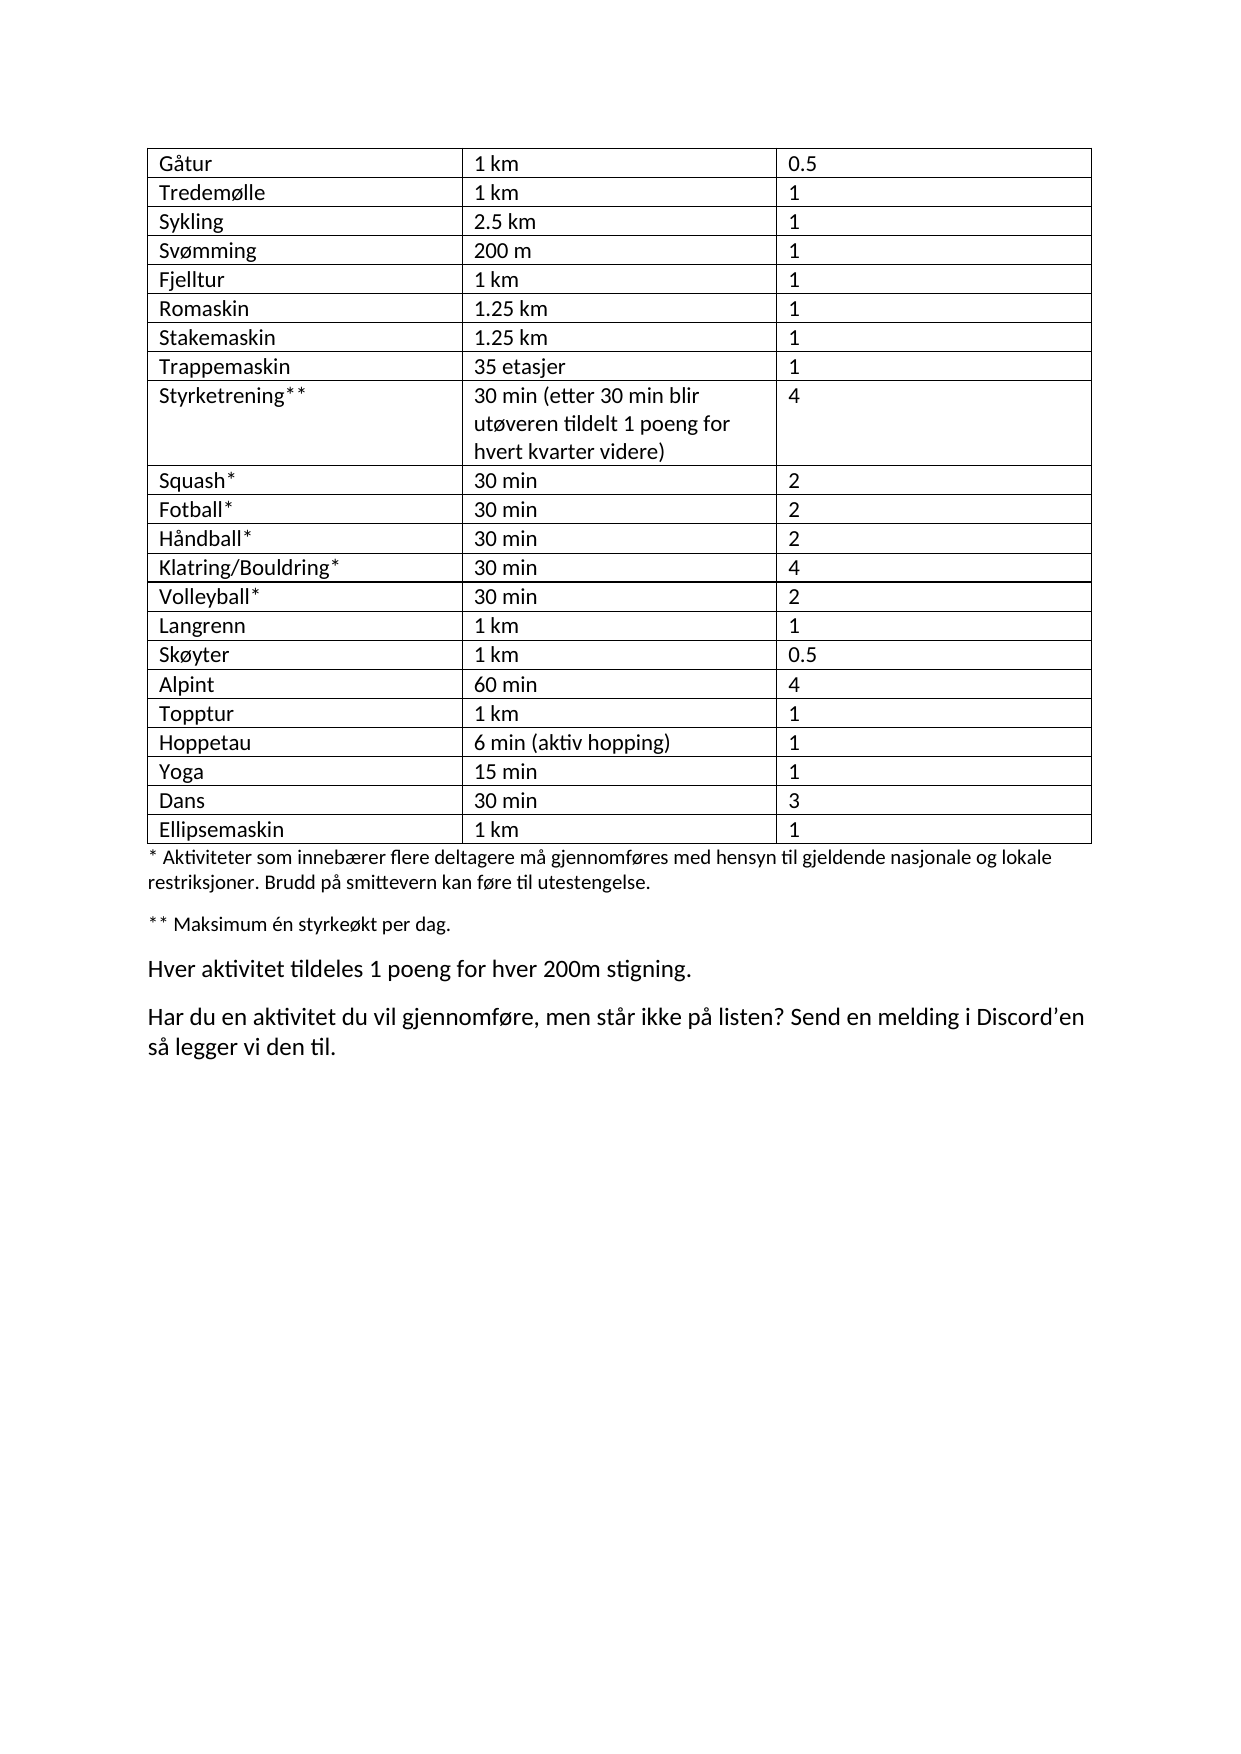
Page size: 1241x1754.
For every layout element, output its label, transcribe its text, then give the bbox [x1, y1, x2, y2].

table_cell Svømming [148, 236, 462, 264]
table_cell 4 [777, 670, 1091, 698]
table_cell Klatring/Bouldring* [148, 554, 462, 581]
table_cell 1 km [463, 149, 776, 177]
table_cell Styrketrening** [148, 381, 462, 465]
table_cell 1 km [463, 699, 776, 727]
table_cell 1 km [463, 815, 776, 843]
table_cell 6 min (aktiv hopping) [463, 728, 776, 756]
table_cell Volleyball* [148, 583, 462, 611]
table_cell Gåtur [148, 149, 462, 177]
table_cell Langrenn [148, 612, 462, 639]
table_cell Dans [148, 786, 462, 814]
table_cell 1 [777, 294, 1091, 322]
table_cell 1 [777, 236, 1091, 264]
table_cell 200 m [463, 236, 776, 264]
table_cell 30 min [463, 583, 776, 611]
table_cell Trappemaskin [148, 352, 462, 380]
table_cell 1.25 km [463, 294, 776, 322]
table_cell 1 [777, 323, 1091, 351]
table_cell 30 min [463, 554, 776, 581]
table_cell 1 [777, 207, 1091, 235]
table_cell 2 [777, 524, 1091, 552]
table_cell 1.25 km [463, 323, 776, 351]
table_cell 4 [777, 554, 1091, 581]
table_cell 30 min [463, 786, 776, 814]
table_cell 1 [777, 757, 1091, 785]
table_cell 1 [777, 728, 1091, 756]
table_cell Topptur [148, 699, 462, 727]
table_cell 1 [777, 265, 1091, 293]
table_cell 1 [777, 699, 1091, 727]
table_cell 30 min [463, 495, 776, 523]
text ** Maksimum én styrkeøkt per dag. [148, 912, 1093, 937]
table_cell Romaskin [148, 294, 462, 322]
table_cell 2 [777, 466, 1091, 494]
text Hver aktivitet tildeles 1 poeng for hver 200m stigning. [148, 954, 1093, 984]
table_cell 1 km [463, 612, 776, 639]
table_cell 1 km [463, 641, 776, 669]
table_cell 35 etasjer [463, 352, 776, 380]
table_cell 1 [777, 815, 1091, 843]
table_cell 1 km [463, 265, 776, 293]
table_cell 1 [777, 352, 1091, 380]
table_cell 30 min [463, 524, 776, 552]
table_cell 0.5 [777, 641, 1091, 669]
table_cell 60 min [463, 670, 776, 698]
table_cell Fjelltur [148, 265, 462, 293]
table_cell Yoga [148, 757, 462, 785]
table_cell 2 [777, 583, 1091, 611]
table_cell 2 [777, 495, 1091, 523]
table_cell 0.5 [777, 149, 1091, 177]
table_cell 30 min (etter 30 min blir utøveren tildelt 1 poeng for hvert kvarter videre) [463, 381, 776, 465]
table_cell Skøyter [148, 641, 462, 669]
table_cell 30 min [463, 466, 776, 494]
table_cell 4 [777, 381, 1091, 465]
table_cell 1 km [463, 178, 776, 206]
table_cell Fotball* [148, 495, 462, 523]
table_cell 2.5 km [463, 207, 776, 235]
table_cell Ellipsemaskin [148, 815, 462, 843]
table_cell 3 [777, 786, 1091, 814]
table_cell 15 min [463, 757, 776, 785]
table_cell Stakemaskin [148, 323, 462, 351]
table_cell Tredemølle [148, 178, 462, 206]
text * Aktiviteter som innebærer flere deltagere må gjennomføres med hensyn til gjeldende nasjonale og lokale restriksjoner. Brudd på smittevern kan føre til utestengelse. [148, 844, 1093, 895]
table_cell Hoppetau [148, 728, 462, 756]
table_cell Sykling [148, 207, 462, 235]
table_cell 1 [777, 612, 1091, 639]
table_cell Alpint [148, 670, 462, 698]
table_cell Squash* [148, 466, 462, 494]
table_cell 1 [777, 178, 1091, 206]
table_cell Håndball* [148, 524, 462, 552]
text Har du en aktivitet du vil gjennomføre, men står ikke på listen? Send en melding i Discord’en så legger vi den til. [148, 1001, 1093, 1062]
